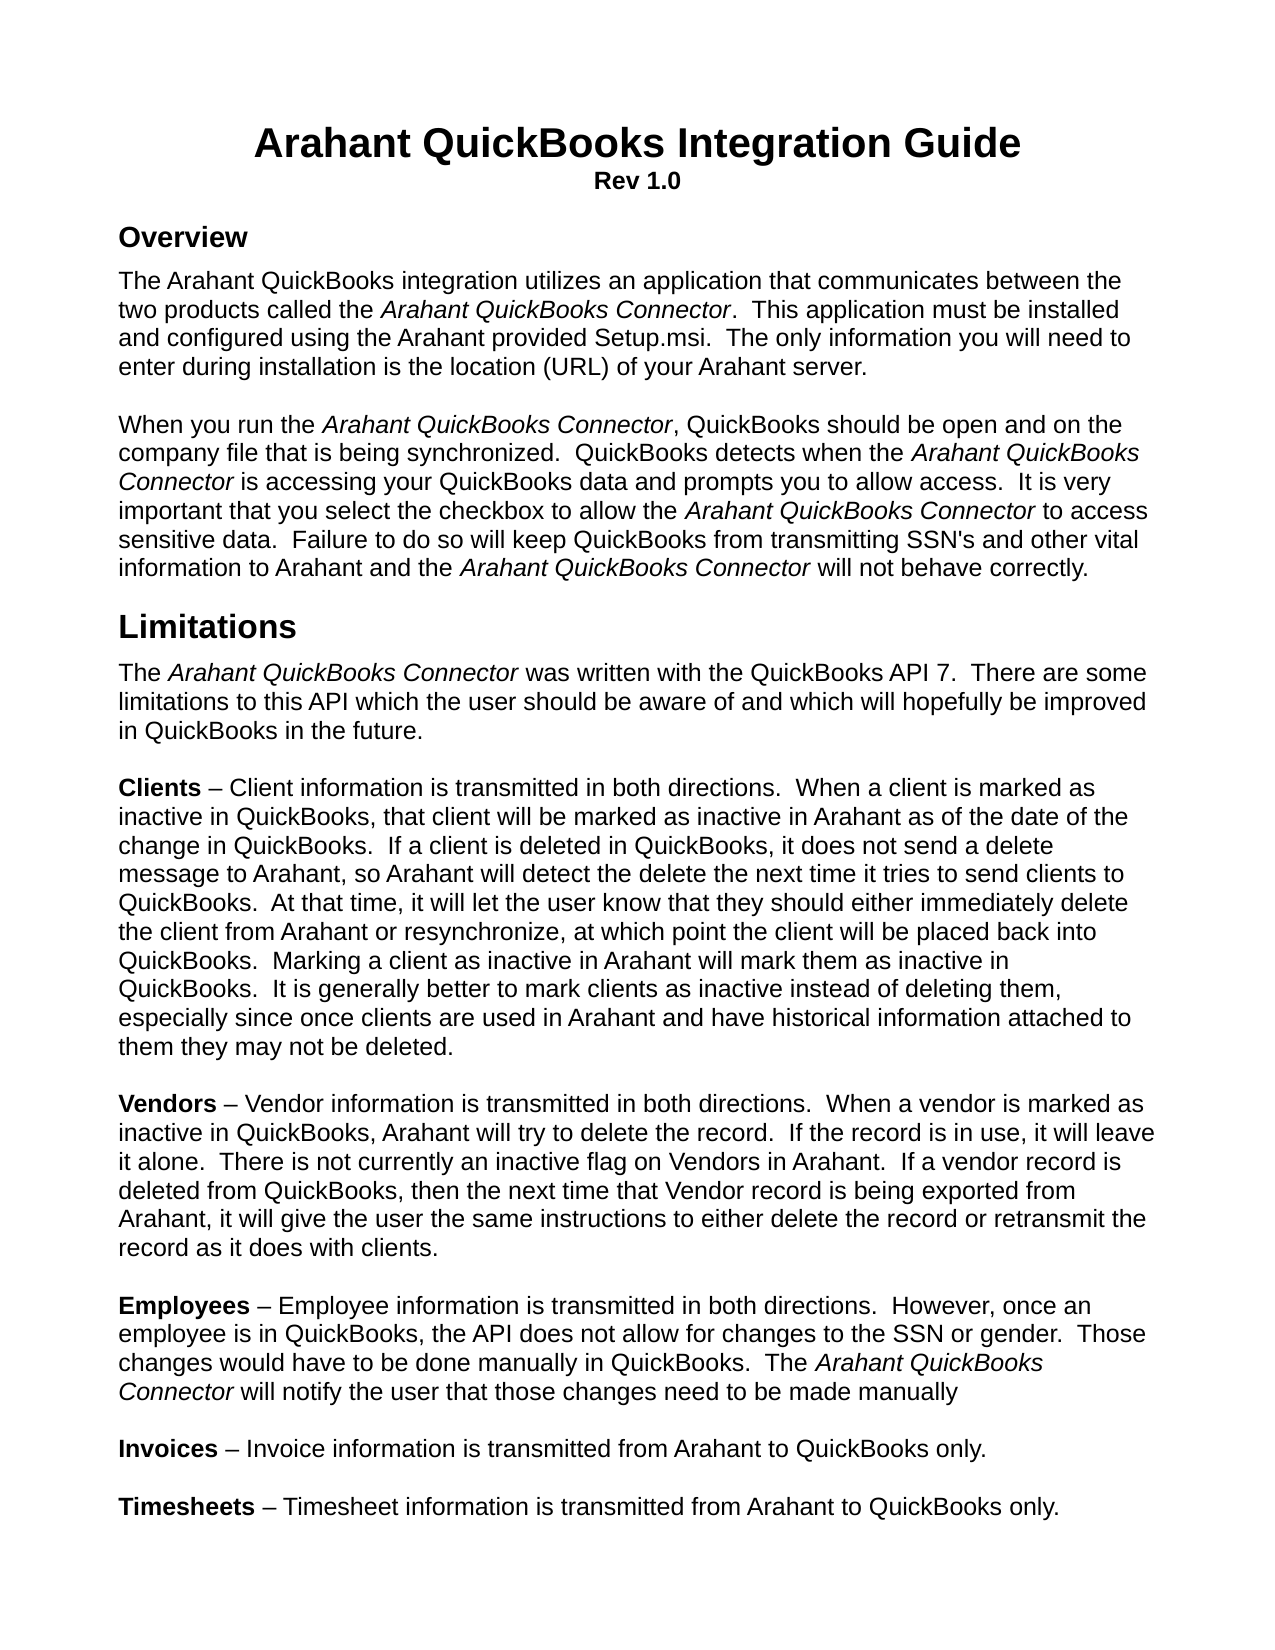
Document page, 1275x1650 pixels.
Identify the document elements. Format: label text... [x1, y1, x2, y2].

text Clients – Client information is transmitted in both directions. When a client is marked as inactive in QuickBooks, that client will be marked as inactive in Arahant as of the date of the change in QuickBooks. If a client is deleted in QuickBooks, it does not send a delete message to Arahant, so Arahant will detect the delete the next time it tries to send clients to QuickBooks. At that time, it will let the user know that they should either immediately delete the client from Arahant or resynchronize, at which point the client will be placed back into QuickBooks. Marking a client as inactive in Arahant will mark them as inactive in QuickBooks. It is generally better to mark clients as inactive instead of deleting them, especially since once clients are used in Arahant and have historical information attached to them they may not be deleted. [118, 773, 1157, 1061]
text Timesheets – Timesheet information is transmitted from Arahant to QuickBooks only. [118, 1492, 1157, 1521]
text Vendors – Vendor information is transmitted in both directions. When a vendor is marked as inactive in QuickBooks, Arahant will try to delete the record. If the record is in use, it will leave it alone. There is not currently an inactive flag on Vendors in Arahant. If a vendor record is deleted from QuickBooks, then the next time that Vendor record is being exported from Arahant, it will give the user the same instructions to either delete the record or retransmit the record as it does with clients. [118, 1089, 1157, 1262]
text Arahant QuickBooks Integration Guide [118, 118, 1157, 166]
subtitle Limitations [118, 607, 1157, 646]
subtitle Overview [118, 220, 1157, 253]
text Invoices – Invoice information is transmitted from Arahant to QuickBooks only. [118, 1434, 1157, 1463]
text Rev 1.0 [118, 166, 1157, 195]
text The Arahant QuickBooks integration utilizes an application that communicates between the two products called the Arahant QuickBooks Connector. This application must be installed and configured using the Arahant provided Setup.msi. The only information you will need to enter during installation is the location (URL) of your Arahant server. [118, 266, 1157, 381]
text When you run the Arahant QuickBooks Connector, QuickBooks should be open and on the company file that is being synchronized. QuickBooks detects when the Arahant QuickBooks Connector is accessing your QuickBooks data and prompts you to allow access. It is very important that you select the checkbox to allow the Arahant QuickBooks Connector to access sensitive data. Failure to do so will keep QuickBooks from transmitting SSN's and other vital information to Arahant and the Arahant QuickBooks Connector will not behave correctly. [118, 409, 1157, 582]
text The Arahant QuickBooks Connector was written with the QuickBooks API 7. There are some limitations to this API which the user should be aware of and which will hopefully be improved in QuickBooks in the future. [118, 658, 1157, 744]
text Employees – Employee information is transmitted in both directions. However, once an employee is in QuickBooks, the API does not allow for changes to the SSN or gender. Those changes would have to be done manually in QuickBooks. The Arahant QuickBooks Connector will notify the user that those changes need to be made manually [118, 1291, 1157, 1406]
